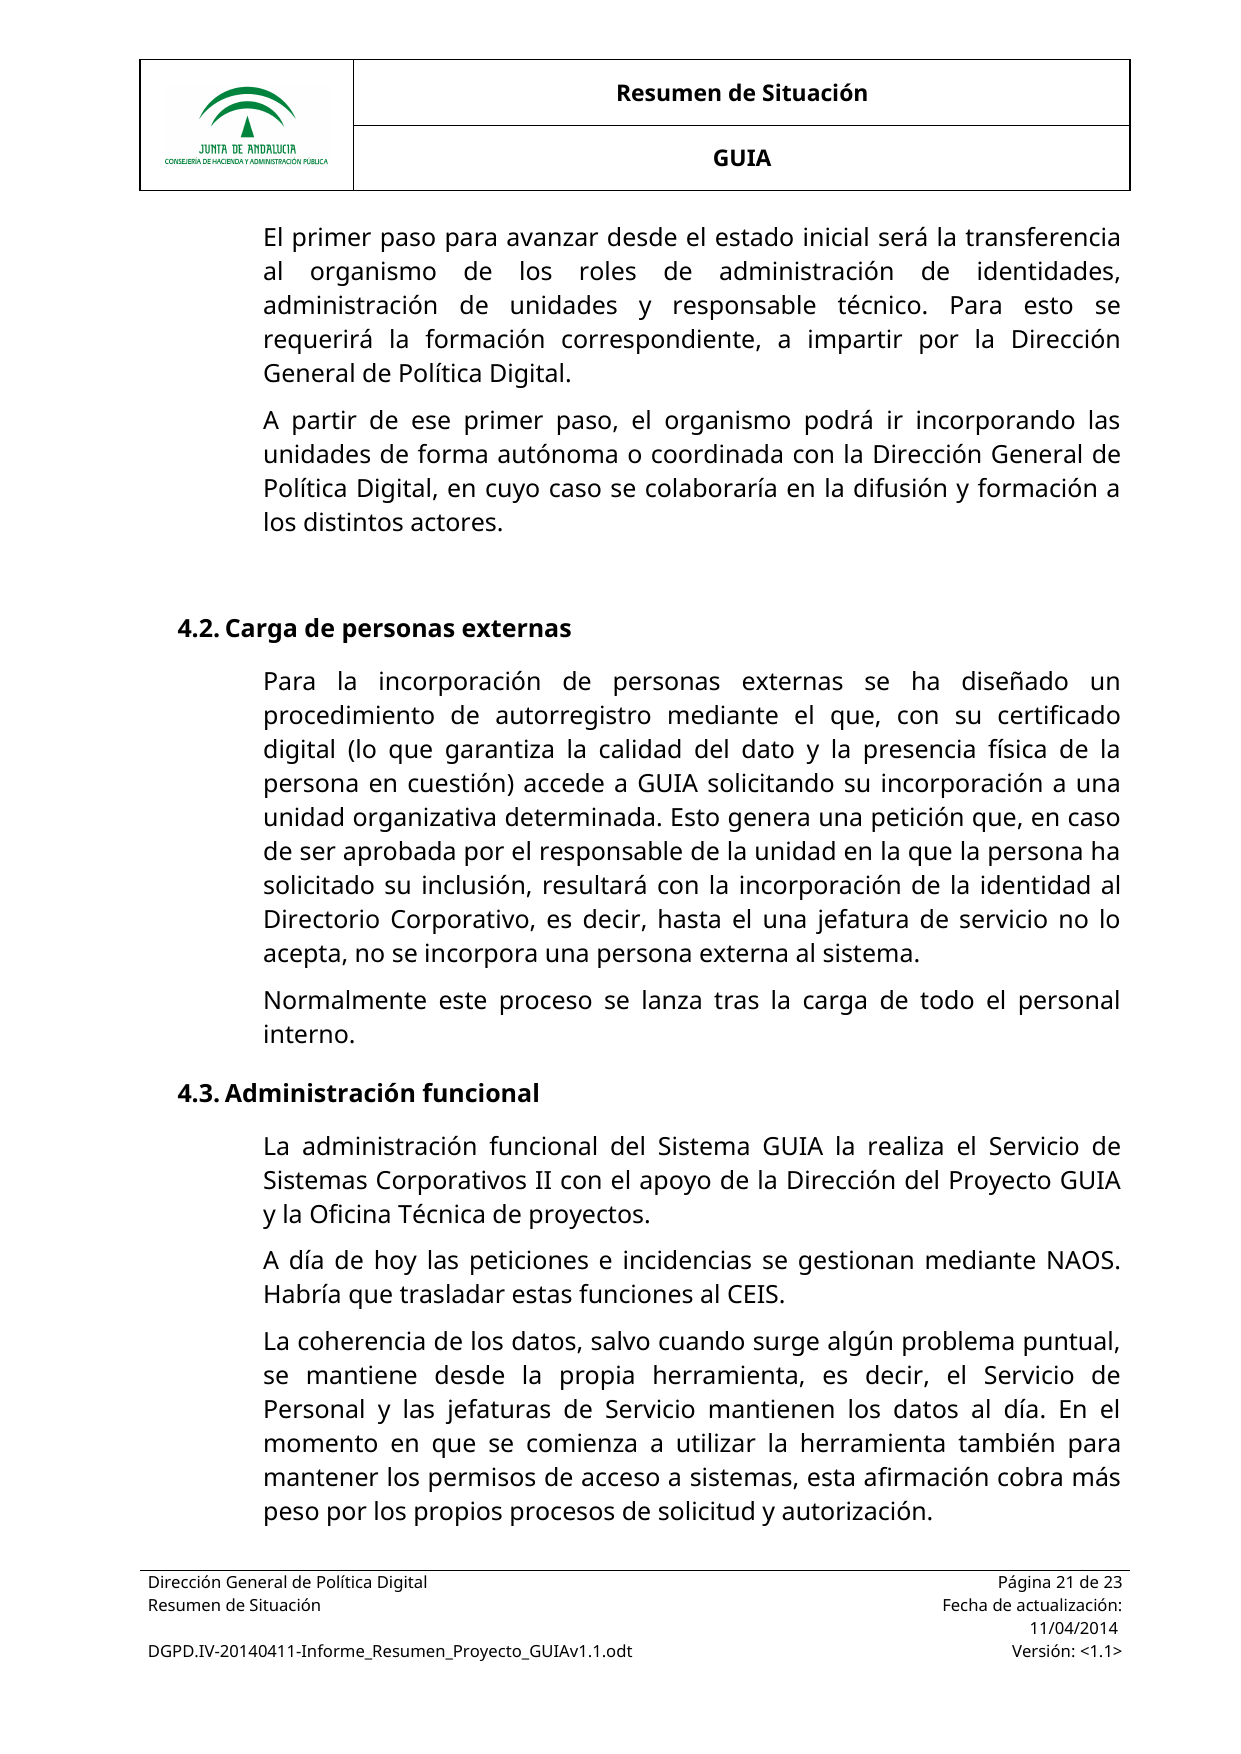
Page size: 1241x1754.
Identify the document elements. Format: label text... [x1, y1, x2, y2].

subtitle Carga de personas externas [177, 610, 1122, 644]
text A partir de ese primer paso, el organismo podrá ir incorporando las unidades de forma autónoma o coordinada con la Dirección General de Política Digital, en cuyo caso se colaboraría en la difusión y formación a los distintos actores. [263, 403, 1122, 539]
subtitle Administración funcional [177, 1075, 1122, 1109]
text Normalmente este proceso se lanza tras la carga de todo el personal interno. [263, 982, 1122, 1050]
text El primer paso para avanzar desde el estado inicial será la transferencia al organismo de los roles de administración de identidades, administración de unidades y responsable técnico. Para esto se requerirá la formación correspondiente, a impartir por la Dirección General de Política Digital. [263, 220, 1122, 390]
picture [164, 85, 330, 165]
text A día de hoy las peticiones e incidencias se gestionan mediante NAOS. Habría que trasladar estas funciones al CEIS. [263, 1243, 1122, 1311]
text La coherencia de los datos, salvo cuando surge algún problema puntual, se mantiene desde la propia herramienta, es decir, el Servicio de Personal y las jefaturas de Servicio mantienen los datos al día. En el momento en que se comienza a utilizar la herramienta también para mantener los permisos de acceso a sistemas, esta afirmación cobra más peso por los propios procesos de solicitud y autorización. [263, 1323, 1122, 1528]
text La administración funcional del Sistema GUIA la realiza el Servicio de Sistemas Corporativos II con el apoyo de la Dirección del Proyecto GUIA y la Oficina Técnica de proyectos. [263, 1128, 1122, 1230]
text Para la incorporación de personas externas se ha diseñado un procedimiento de autorregistro mediante el que, con su certificado digital (lo que garantiza la calidad del dato y la presencia física de la persona en cuestión) accede a GUIA solicitando su incorporación a una unidad organizativa determinada. Esto genera una petición que, en caso de ser aprobada por el responsable de la unidad en la que la persona ha solicitado su inclusión, resultará con la incorporación de la identidad al Directorio Corporativo, es decir, hasta el una jefatura de servicio no lo acepta, no se incorpora una persona externa al sistema. [263, 663, 1122, 970]
